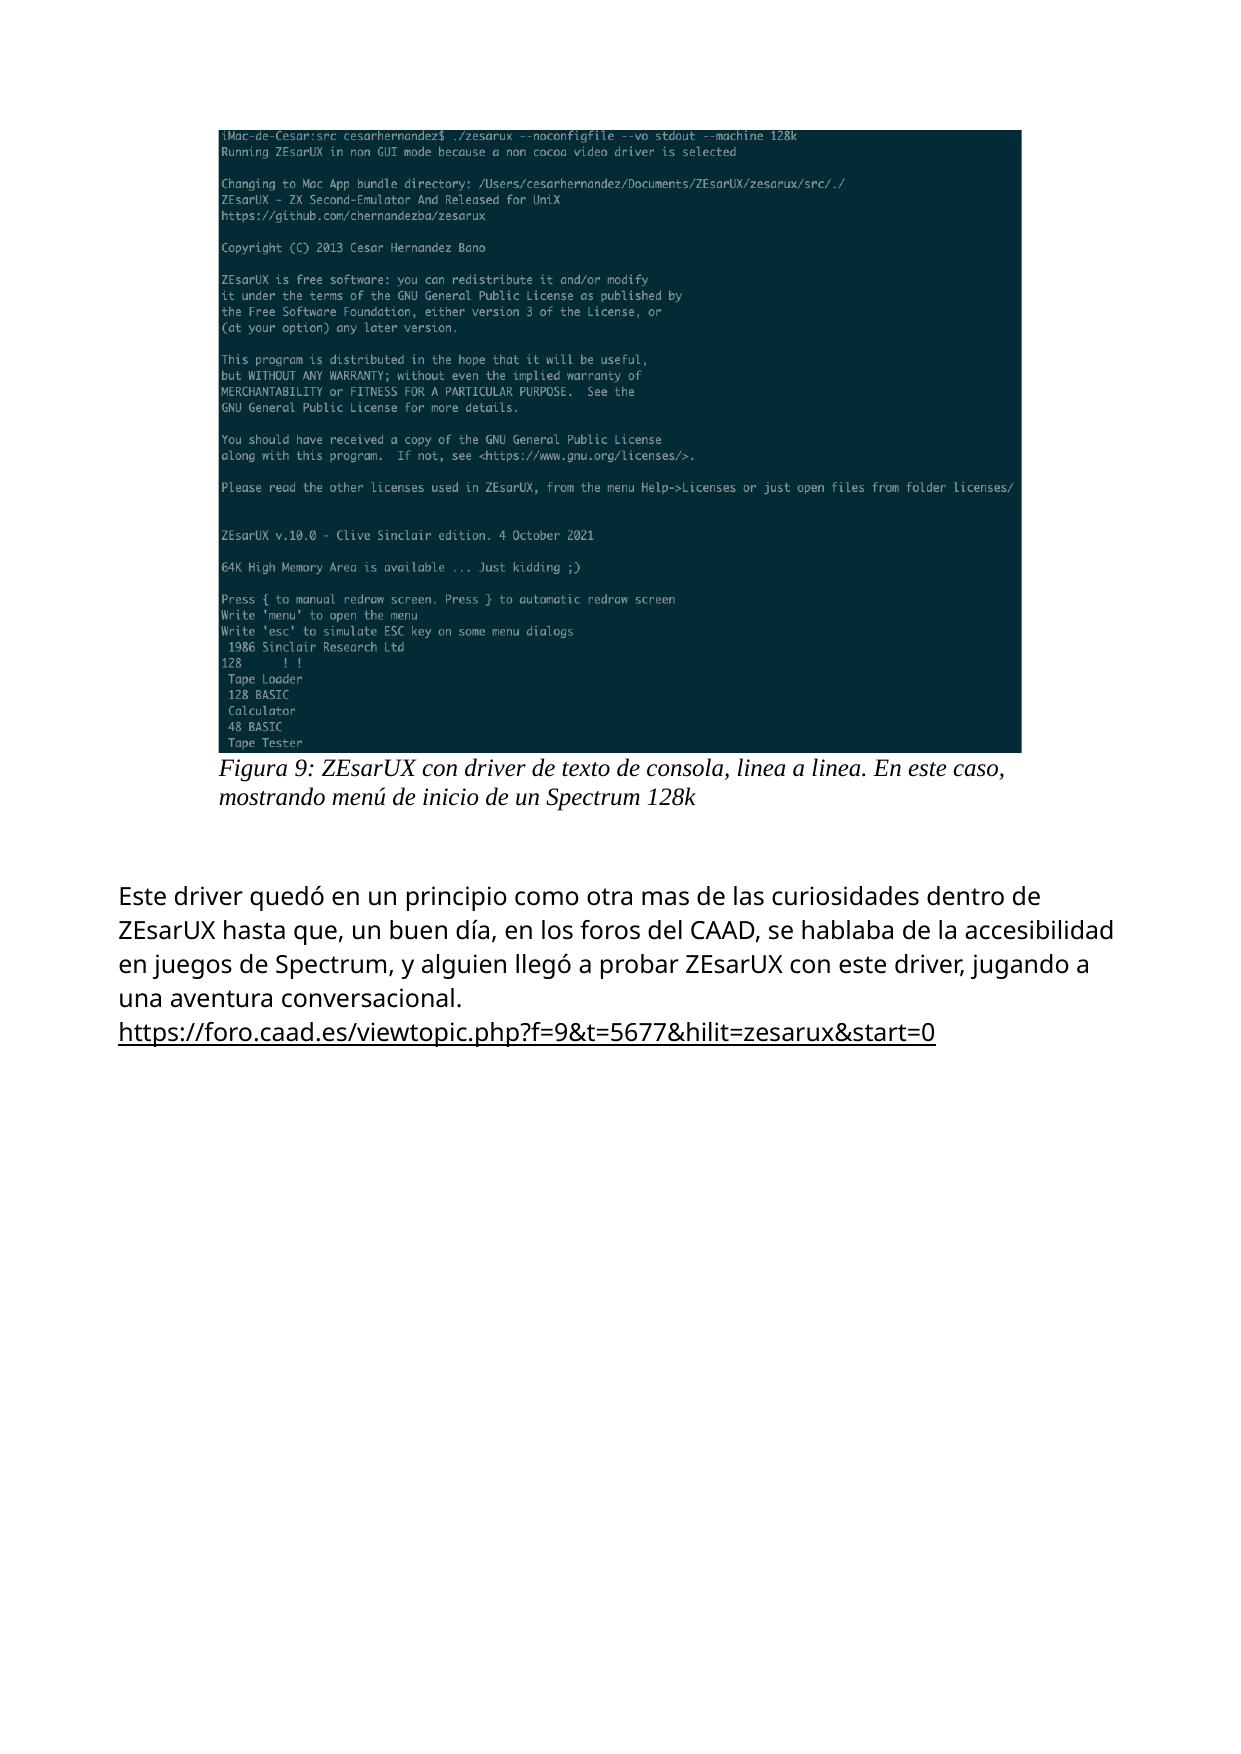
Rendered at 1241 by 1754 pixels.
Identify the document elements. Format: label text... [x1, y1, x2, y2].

picture [541, 454, 559, 459]
picture [401, 292, 412, 300]
picture [331, 373, 342, 379]
picture [656, 182, 664, 187]
picture [229, 132, 236, 138]
picture [605, 595, 610, 603]
picture [396, 244, 403, 251]
picture [490, 436, 501, 444]
picture [517, 438, 525, 444]
text https://foro.caad.es/viewtopic.php?f=9&t=5677&hilit=zesarux&start=0 [118, 1015, 1122, 1049]
picture [724, 180, 731, 187]
text Figura 9: ZEsarUX con driver de texto de consola, linea a linea. En este caso, mostrando menú de inicio de un Spectrum 128k [218, 753, 1022, 810]
picture [304, 372, 315, 379]
picture [304, 148, 311, 155]
picture [304, 180, 311, 187]
picture [471, 630, 481, 635]
picture [575, 182, 583, 187]
picture [227, 404, 236, 411]
text Este driver quedó en un principio como otra mas de las curiosidades dentro de ZEsarUX hasta que, un buen día, en los foros del CAAD, se hablaba de la accesibilidad en juegos de Spectrum, y alguien llegó a probar ZEsarUX con este driver, jugando a una aventura conversacional. [118, 878, 1122, 1015]
picture [450, 182, 460, 187]
picture [331, 181, 339, 189]
